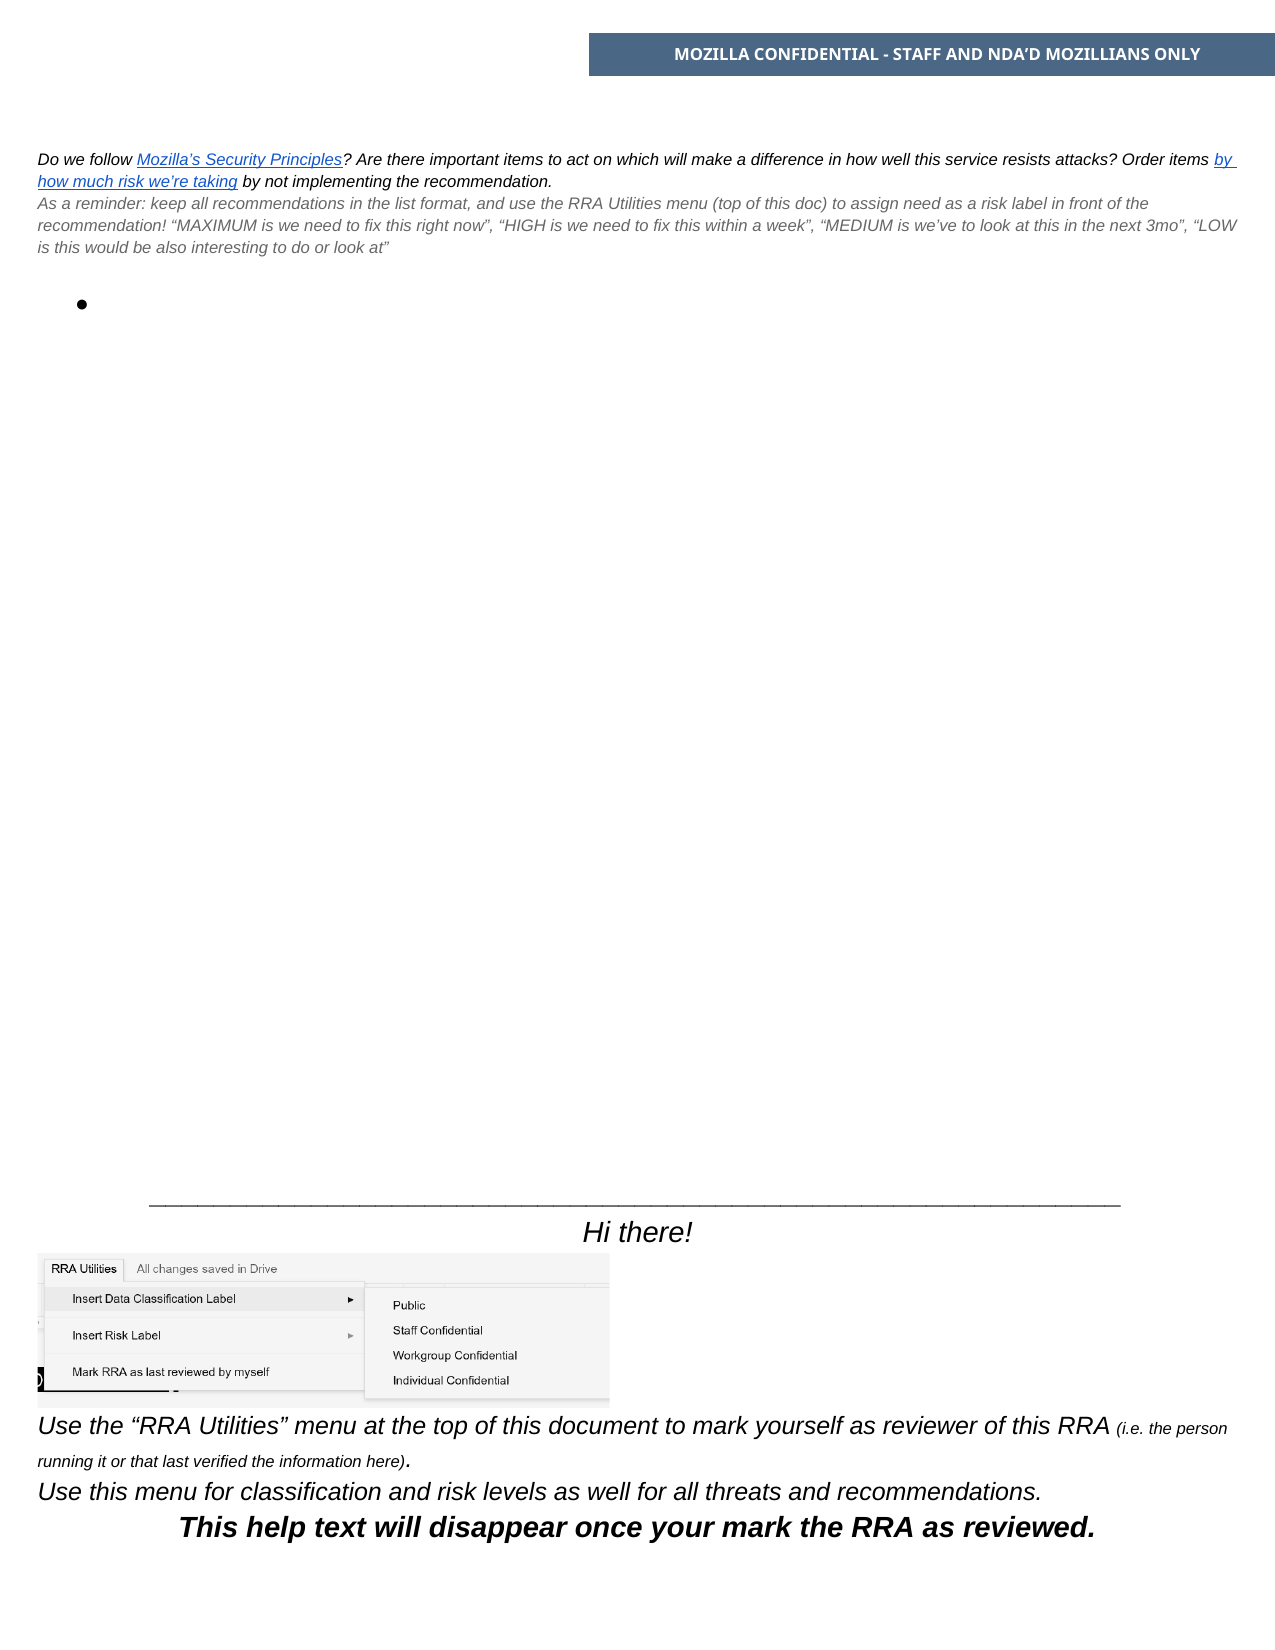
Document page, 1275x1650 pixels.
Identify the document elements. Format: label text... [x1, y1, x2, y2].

text Do we follow Mozilla’s Security Principles? Are there important items to act on which will make a difference in how well this service resists attacks? Order items by how much risk we’re taking by not implementing the recommendation. [37, 150, 1237, 191]
text As a reminder: keep all recommendations in the list format, and use the RRA Utilities menu (top of this doc) to assign need as a risk label in front of the recommendation! “MAXIMUM is we need to fix this right now”, “HIGH is we need to fix this within a week”, “MEDIUM is we’ve to look at this in the next 3mo”, “LOW is this would be also interesting to do or look at” [37, 194, 1237, 257]
picture [37, 1253, 610, 1408]
